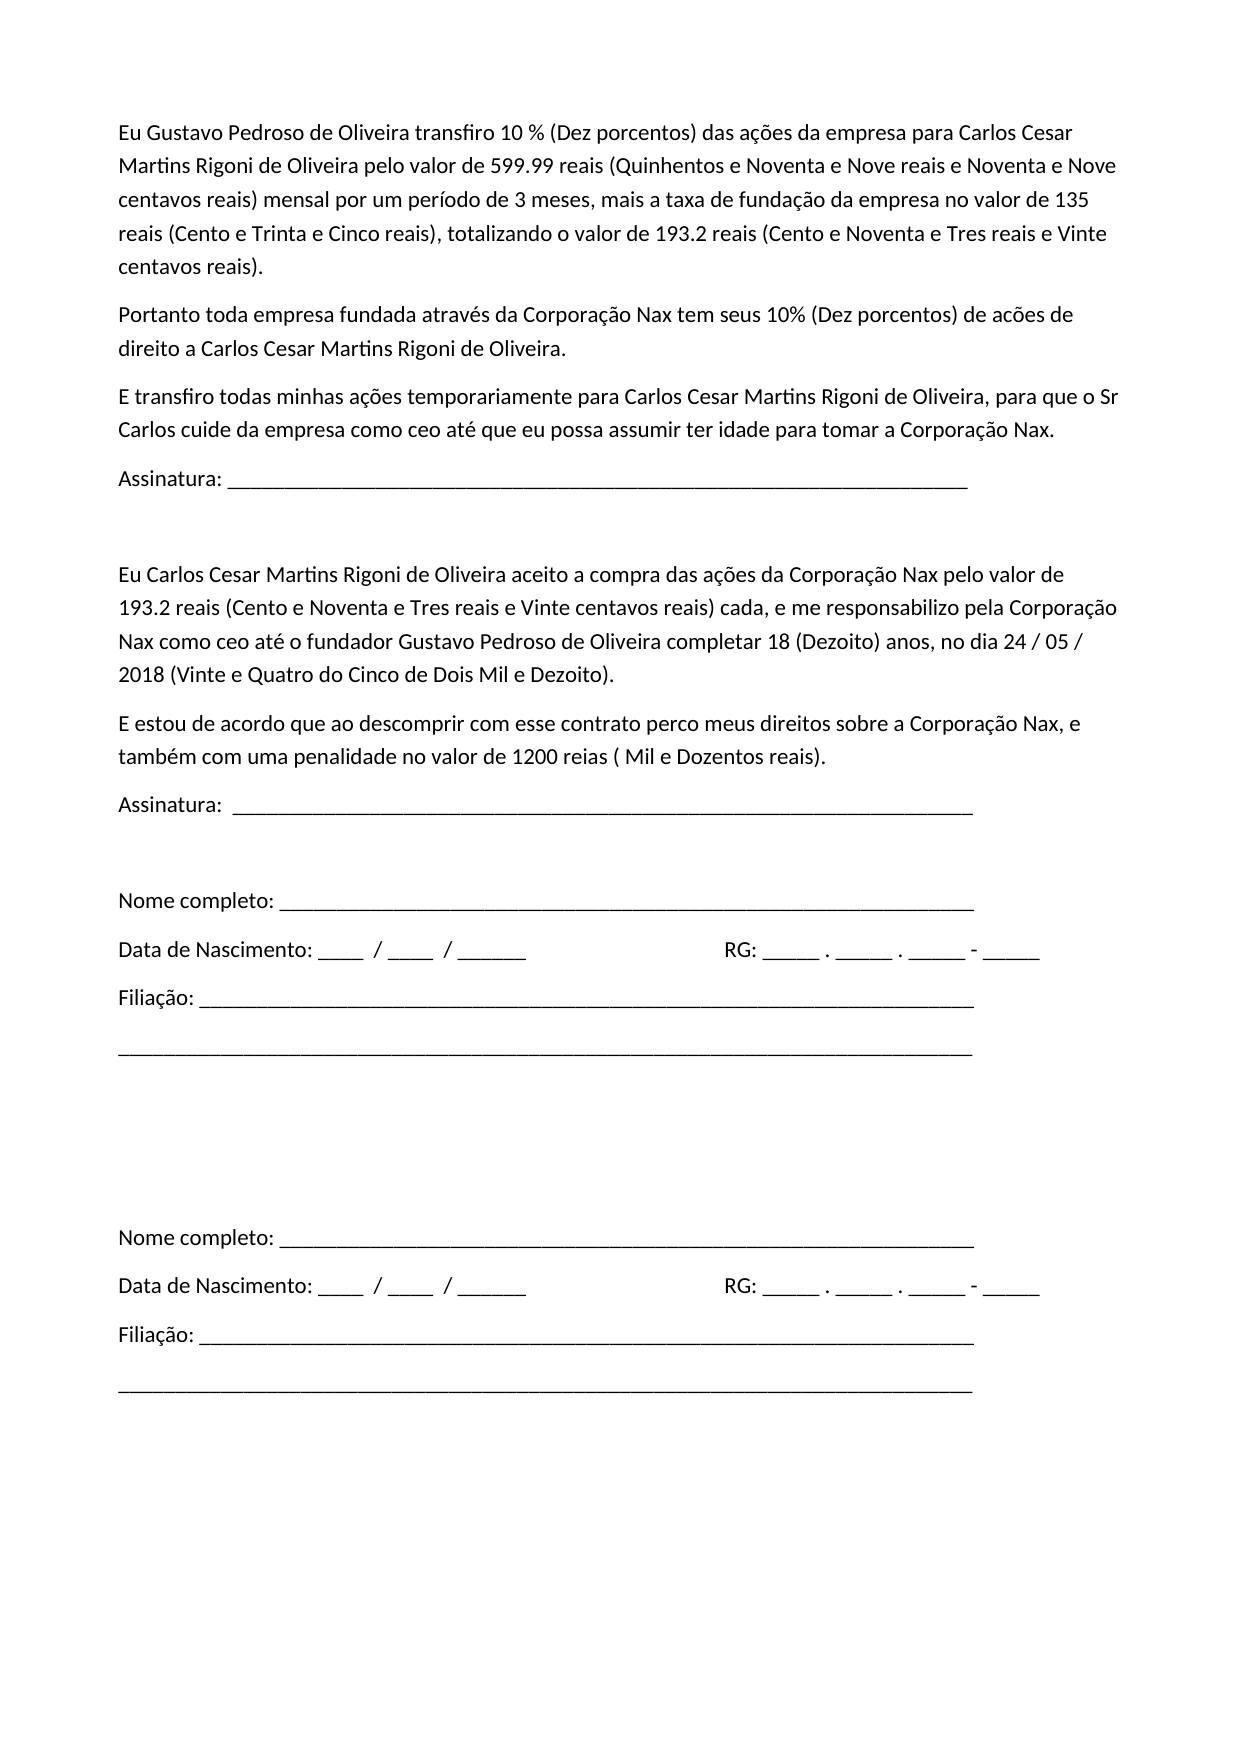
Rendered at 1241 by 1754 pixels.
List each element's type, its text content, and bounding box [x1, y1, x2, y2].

text Nome completo: _____________________________________________________________ [118, 887, 1122, 915]
text Filiação: ____________________________________________________________________ [118, 1320, 1122, 1348]
text ___________________________________________________________________________ [118, 1031, 1122, 1059]
text Eu Carlos Cesar Martins Rigoni de Oliveira aceito a compra das ações da Corporação Nax pelo valor de 193.2 reais (Cento e Noventa e Tres reais e Vinte centavos reais) cada, e me responsabilizo pela Corporação Nax como ceo até o fundador Gustavo Pedroso de Oliveira completar 18 (Dezoito) anos, no dia 24 / 05 / 2018 (Vinte e Quatro do Cinco de Dois Mil e Dezoito). [118, 560, 1122, 689]
text E transfiro todas minhas ações temporariamente para Carlos Cesar Martins Rigoni de Oliveira, para que o Sr Carlos cuide da empresa como ceo até que eu possa assumir ter idade para tomar a Corporação Nax. [118, 382, 1122, 444]
text ___________________________________________________________________________ [118, 1368, 1122, 1396]
text Eu Gustavo Pedroso de Oliveira transfiro 10 % (Dez porcentos) das ações da empresa para Carlos Cesar Martins Rigoni de Oliveira pelo valor de 599.99 reais (Quinhentos e Noventa e Nove reais e Noventa e Nove centavos reais) mensal por um período de 3 meses, mais a taxa de fundação da empresa no valor de 135 reais (Cento e Trinta e Cinco reais), totalizando o valor de 193.2 reais (Cento e Noventa e Tres reais e Vinte centavos reais). [118, 118, 1122, 280]
text Data de Nascimento: ____ / ____ / ______ RG: _____ . _____ . _____ - _____ [118, 1272, 1122, 1300]
text Data de Nascimento: ____ / ____ / ______ RG: _____ . _____ . _____ - _____ [118, 935, 1122, 963]
text Assinatura: _________________________________________________________________ [118, 464, 1122, 492]
text Assinatura: _________________________________________________________________ [118, 790, 1122, 818]
text Filiação: ____________________________________________________________________ [118, 983, 1122, 1011]
text E estou de acordo que ao descomprir com esse contrato perco meus direitos sobre a Corporação Nax, e também com uma penalidade no valor de 1200 reias ( Mil e Dozentos reais). [118, 709, 1122, 770]
text Portanto toda empresa fundada através da Corporação Nax tem seus 10% (Dez porcentos) de acões de direito a Carlos Cesar Martins Rigoni de Oliveira. [118, 300, 1122, 362]
text Nome completo: _____________________________________________________________ [118, 1223, 1122, 1252]
